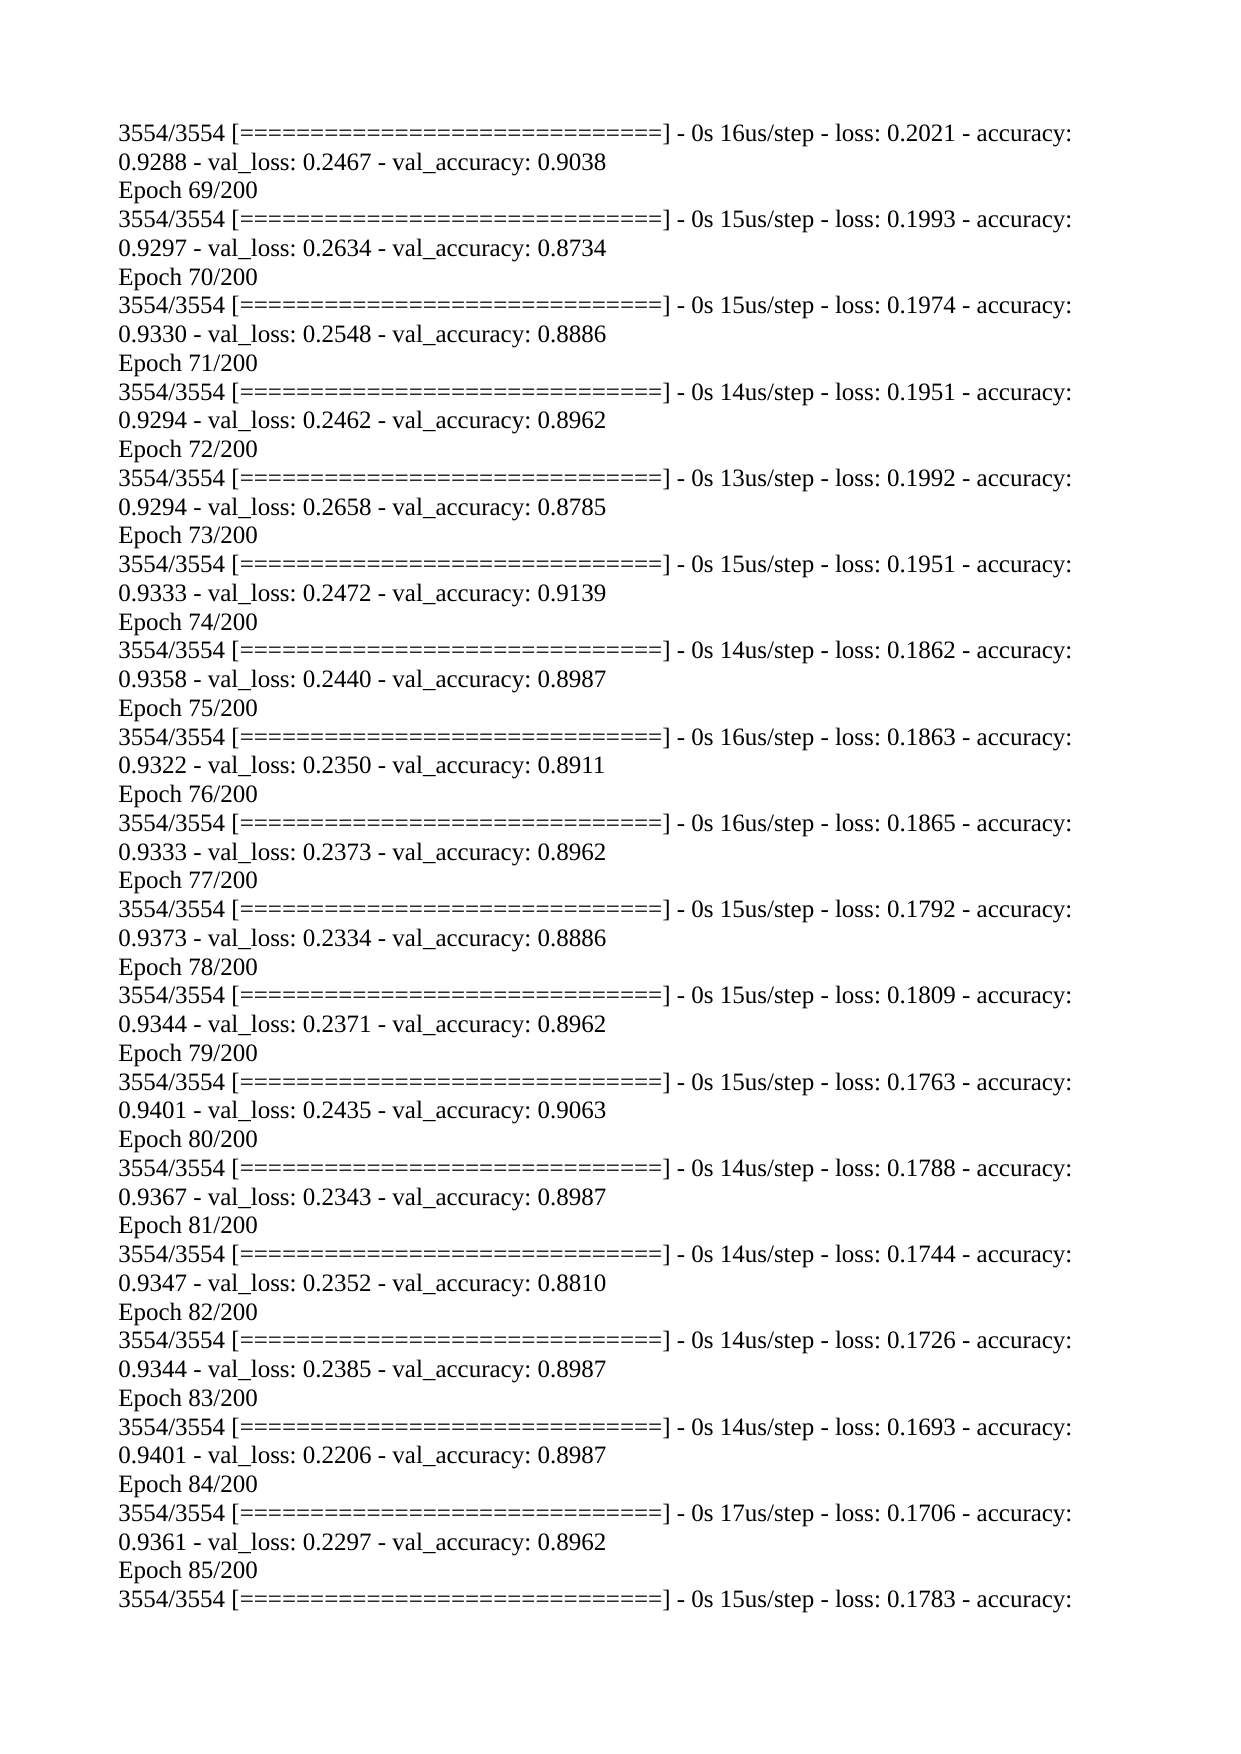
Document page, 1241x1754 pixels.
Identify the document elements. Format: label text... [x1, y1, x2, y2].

text Epoch 74/200 [118, 607, 1122, 636]
text Epoch 69/200 [118, 176, 1122, 204]
text Epoch 84/200 [118, 1469, 1122, 1498]
text Epoch 75/200 [118, 693, 1122, 722]
text 3554/3554 [==============================] - 0s 14us/step - loss: 0.1744 - accuracy: 0.9347 - val_loss: 0.2352 - val_accuracy: 0.8810 [118, 1239, 1122, 1297]
text Epoch 85/200 [118, 1556, 1122, 1584]
text Epoch 81/200 [118, 1211, 1122, 1239]
text 3554/3554 [==============================] - 0s 15us/step - loss: 0.1974 - accuracy: 0.9330 - val_loss: 0.2548 - val_accuracy: 0.8886 [118, 291, 1122, 348]
text 3554/3554 [==============================] - 0s 15us/step - loss: 0.1783 - accuracy: [118, 1584, 1122, 1613]
text Epoch 82/200 [118, 1297, 1122, 1326]
text Epoch 73/200 [118, 521, 1122, 549]
text 3554/3554 [==============================] - 0s 15us/step - loss: 0.1993 - accuracy: 0.9297 - val_loss: 0.2634 - val_accuracy: 0.8734 [118, 204, 1122, 262]
text 3554/3554 [==============================] - 0s 14us/step - loss: 0.1862 - accuracy: 0.9358 - val_loss: 0.2440 - val_accuracy: 0.8987 [118, 636, 1122, 693]
text Epoch 76/200 [118, 779, 1122, 808]
text Epoch 78/200 [118, 952, 1122, 981]
text Epoch 70/200 [118, 262, 1122, 291]
text Epoch 83/200 [118, 1383, 1122, 1412]
text 3554/3554 [==============================] - 0s 15us/step - loss: 0.1809 - accuracy: 0.9344 - val_loss: 0.2371 - val_accuracy: 0.8962 [118, 981, 1122, 1038]
text Epoch 71/200 [118, 348, 1122, 377]
text 3554/3554 [==============================] - 0s 13us/step - loss: 0.1992 - accuracy: 0.9294 - val_loss: 0.2658 - val_accuracy: 0.8785 [118, 463, 1122, 521]
text Epoch 77/200 [118, 866, 1122, 894]
text Epoch 79/200 [118, 1038, 1122, 1067]
text 3554/3554 [==============================] - 0s 17us/step - loss: 0.1706 - accuracy: 0.9361 - val_loss: 0.2297 - val_accuracy: 0.8962 [118, 1498, 1122, 1556]
text Epoch 72/200 [118, 434, 1122, 463]
text 3554/3554 [==============================] - 0s 16us/step - loss: 0.1863 - accuracy: 0.9322 - val_loss: 0.2350 - val_accuracy: 0.8911 [118, 722, 1122, 779]
text 3554/3554 [==============================] - 0s 14us/step - loss: 0.1693 - accuracy: 0.9401 - val_loss: 0.2206 - val_accuracy: 0.8987 [118, 1412, 1122, 1469]
text 3554/3554 [==============================] - 0s 14us/step - loss: 0.1726 - accuracy: 0.9344 - val_loss: 0.2385 - val_accuracy: 0.8987 [118, 1326, 1122, 1383]
text 3554/3554 [==============================] - 0s 16us/step - loss: 0.2021 - accuracy: 0.9288 - val_loss: 0.2467 - val_accuracy: 0.9038 [118, 118, 1122, 176]
text 3554/3554 [==============================] - 0s 14us/step - loss: 0.1951 - accuracy: 0.9294 - val_loss: 0.2462 - val_accuracy: 0.8962 [118, 377, 1122, 434]
text 3554/3554 [==============================] - 0s 15us/step - loss: 0.1792 - accuracy: 0.9373 - val_loss: 0.2334 - val_accuracy: 0.8886 [118, 894, 1122, 952]
text 3554/3554 [==============================] - 0s 15us/step - loss: 0.1951 - accuracy: 0.9333 - val_loss: 0.2472 - val_accuracy: 0.9139 [118, 549, 1122, 607]
text 3554/3554 [==============================] - 0s 14us/step - loss: 0.1788 - accuracy: 0.9367 - val_loss: 0.2343 - val_accuracy: 0.8987 [118, 1153, 1122, 1211]
text Epoch 80/200 [118, 1124, 1122, 1153]
text 3554/3554 [==============================] - 0s 15us/step - loss: 0.1763 - accuracy: 0.9401 - val_loss: 0.2435 - val_accuracy: 0.9063 [118, 1067, 1122, 1124]
text 3554/3554 [==============================] - 0s 16us/step - loss: 0.1865 - accuracy: 0.9333 - val_loss: 0.2373 - val_accuracy: 0.8962 [118, 808, 1122, 866]
